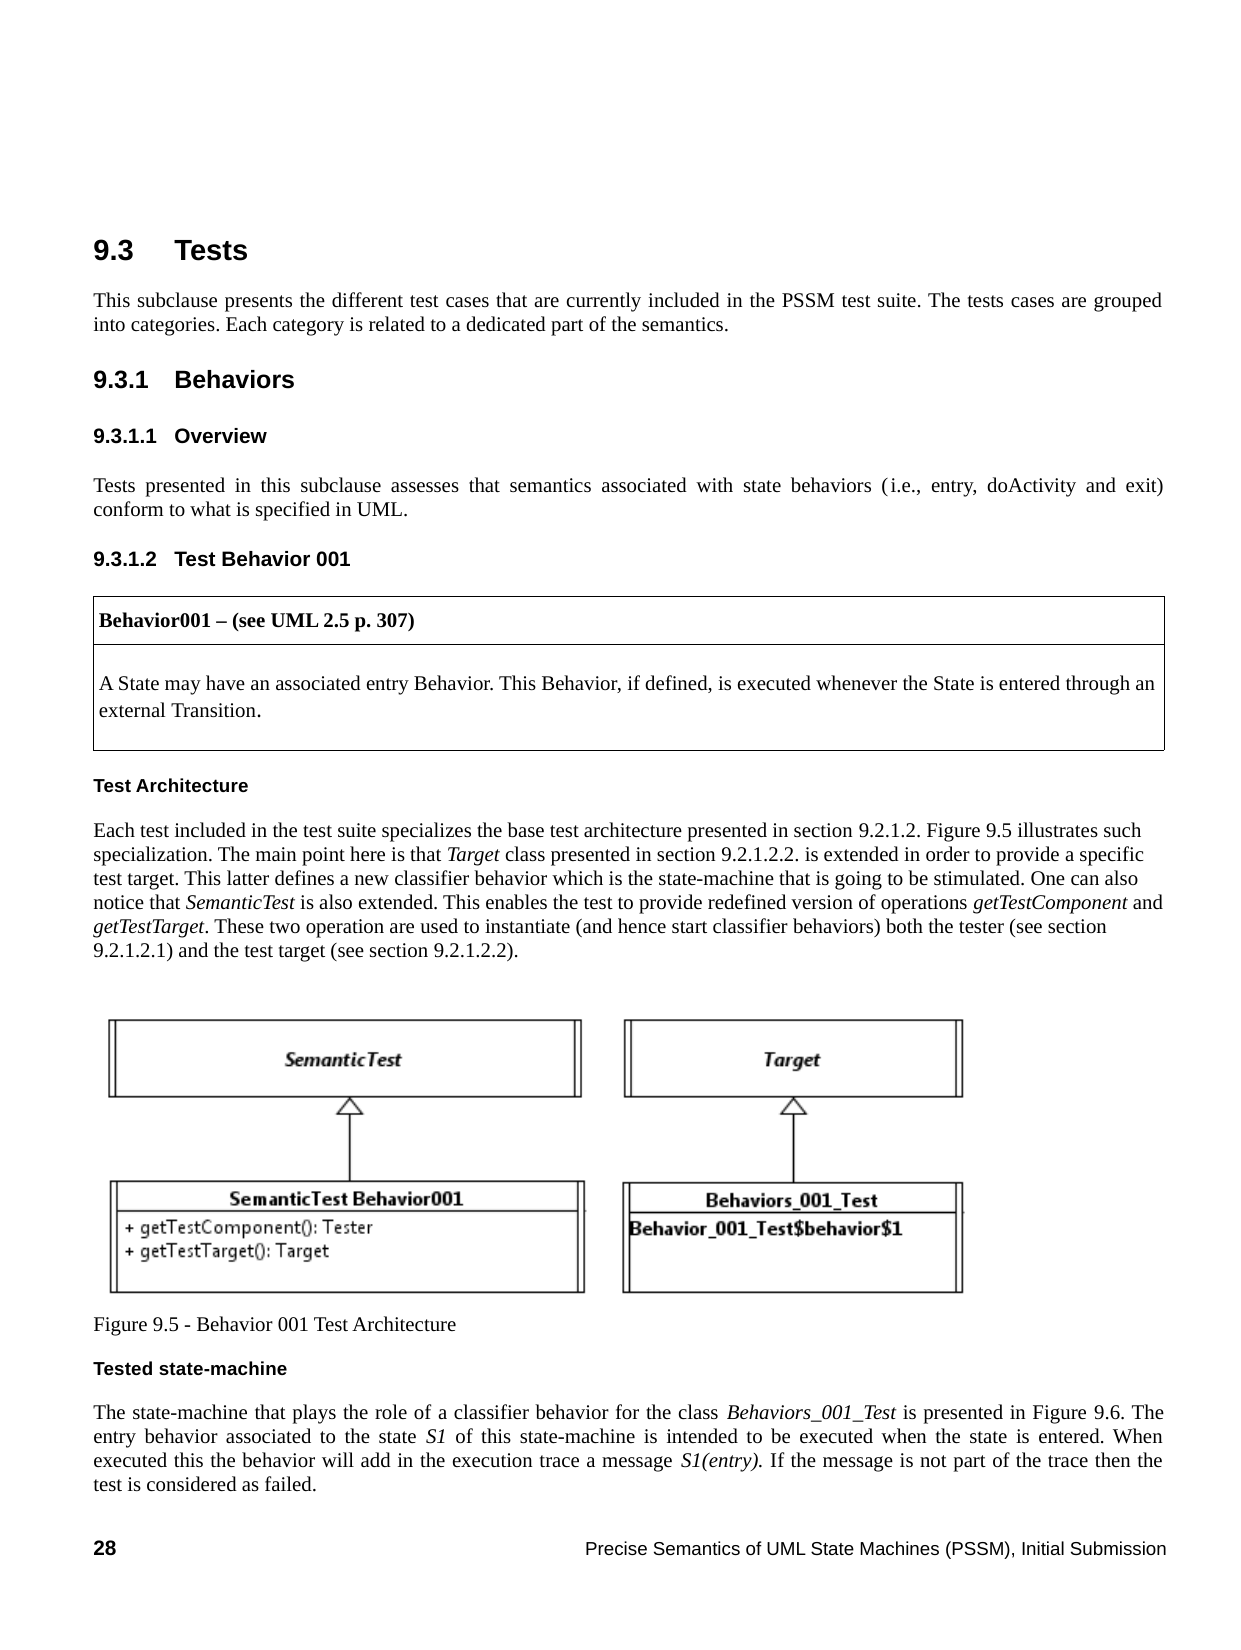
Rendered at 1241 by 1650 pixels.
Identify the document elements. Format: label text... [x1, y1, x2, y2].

picture [93, 1004, 979, 1309]
subtitle Test Behavior 001 [93, 546, 1164, 571]
text Figure 9.5 - Behavior 001 Test Architecture [93, 1004, 1073, 1336]
subtitle Tested state-machine [93, 983, 1164, 1379]
text The state-machine that plays the role of a classifier behavior for the class Behaviors_001_Test is presented in Figure 9.6. The entry behavior associated to the state S1 of this state-machine is intended to be executed when the state is entered. When executed this the behavior will add in the execution trace a message S1(entry). If the message is not part of the trace then the test is considered as failed. [93, 1400, 1164, 1496]
subtitle Behaviors [93, 365, 1164, 394]
text This subclause presents the different test cases that are currently included in the PSSM test suite. The tests cases are grouped into categories. Each category is related to a dedicated part of the semantics. [93, 287, 1164, 336]
table_header Behavior001 – (see UML 2.5 p. 307) [94, 597, 1164, 644]
text Tests presented in this subclause assesses that semantics associated with state behaviors (i.e., entry, doActivity and exit) conform to what is specified in UML. [93, 473, 1164, 521]
subtitle Test Architecture [93, 775, 1164, 797]
text Each test included in the test suite specializes the base test architecture presented in section 9.2.1.2. Figure 9.5 illustrates such specialization. The main point here is that Target class presented in section 9.2.1.2.2. is extended in order to provide a specific test target. This latter defines a new classifier behavior which is the state-machine that is going to be stimulated. One can also notice that SemanticTest is also extended. This enables the test to provide redefined version of operations getTestComponent and getTestTarget. These two operation are used to instantiate (and hence start classifier behaviors) both the tester (see section 9.2.1.2.1) and the test target (see section 9.2.1.2.2). [93, 818, 1164, 962]
subtitle Tests [93, 231, 1164, 266]
table_cell A State may have an associated entry Behavior. This Behavior, if defined, is executed whenever the State is entered through an external Transition. [94, 645, 1164, 750]
subtitle Overview [93, 423, 1164, 448]
